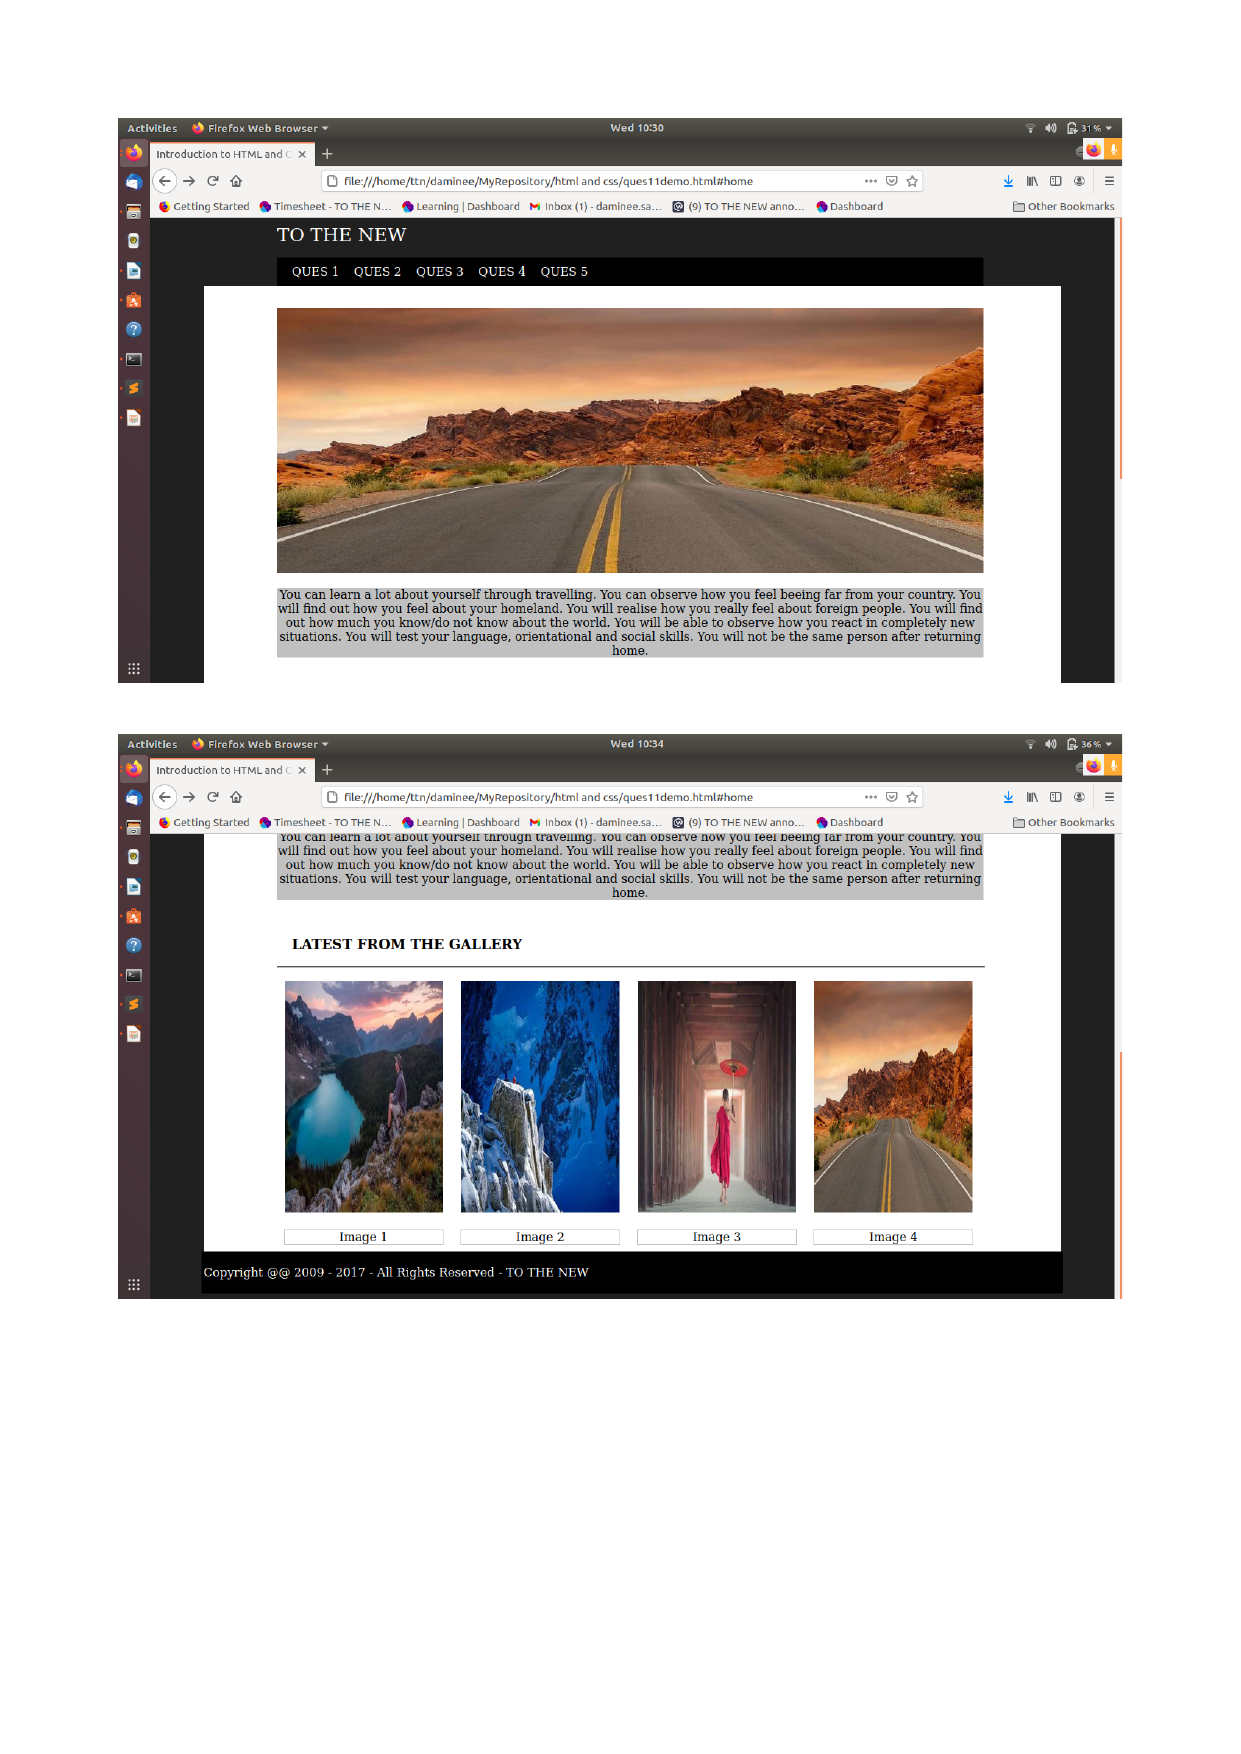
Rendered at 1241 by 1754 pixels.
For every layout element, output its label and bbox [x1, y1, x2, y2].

picture [118, 734, 1123, 1299]
picture [118, 118, 1123, 683]
